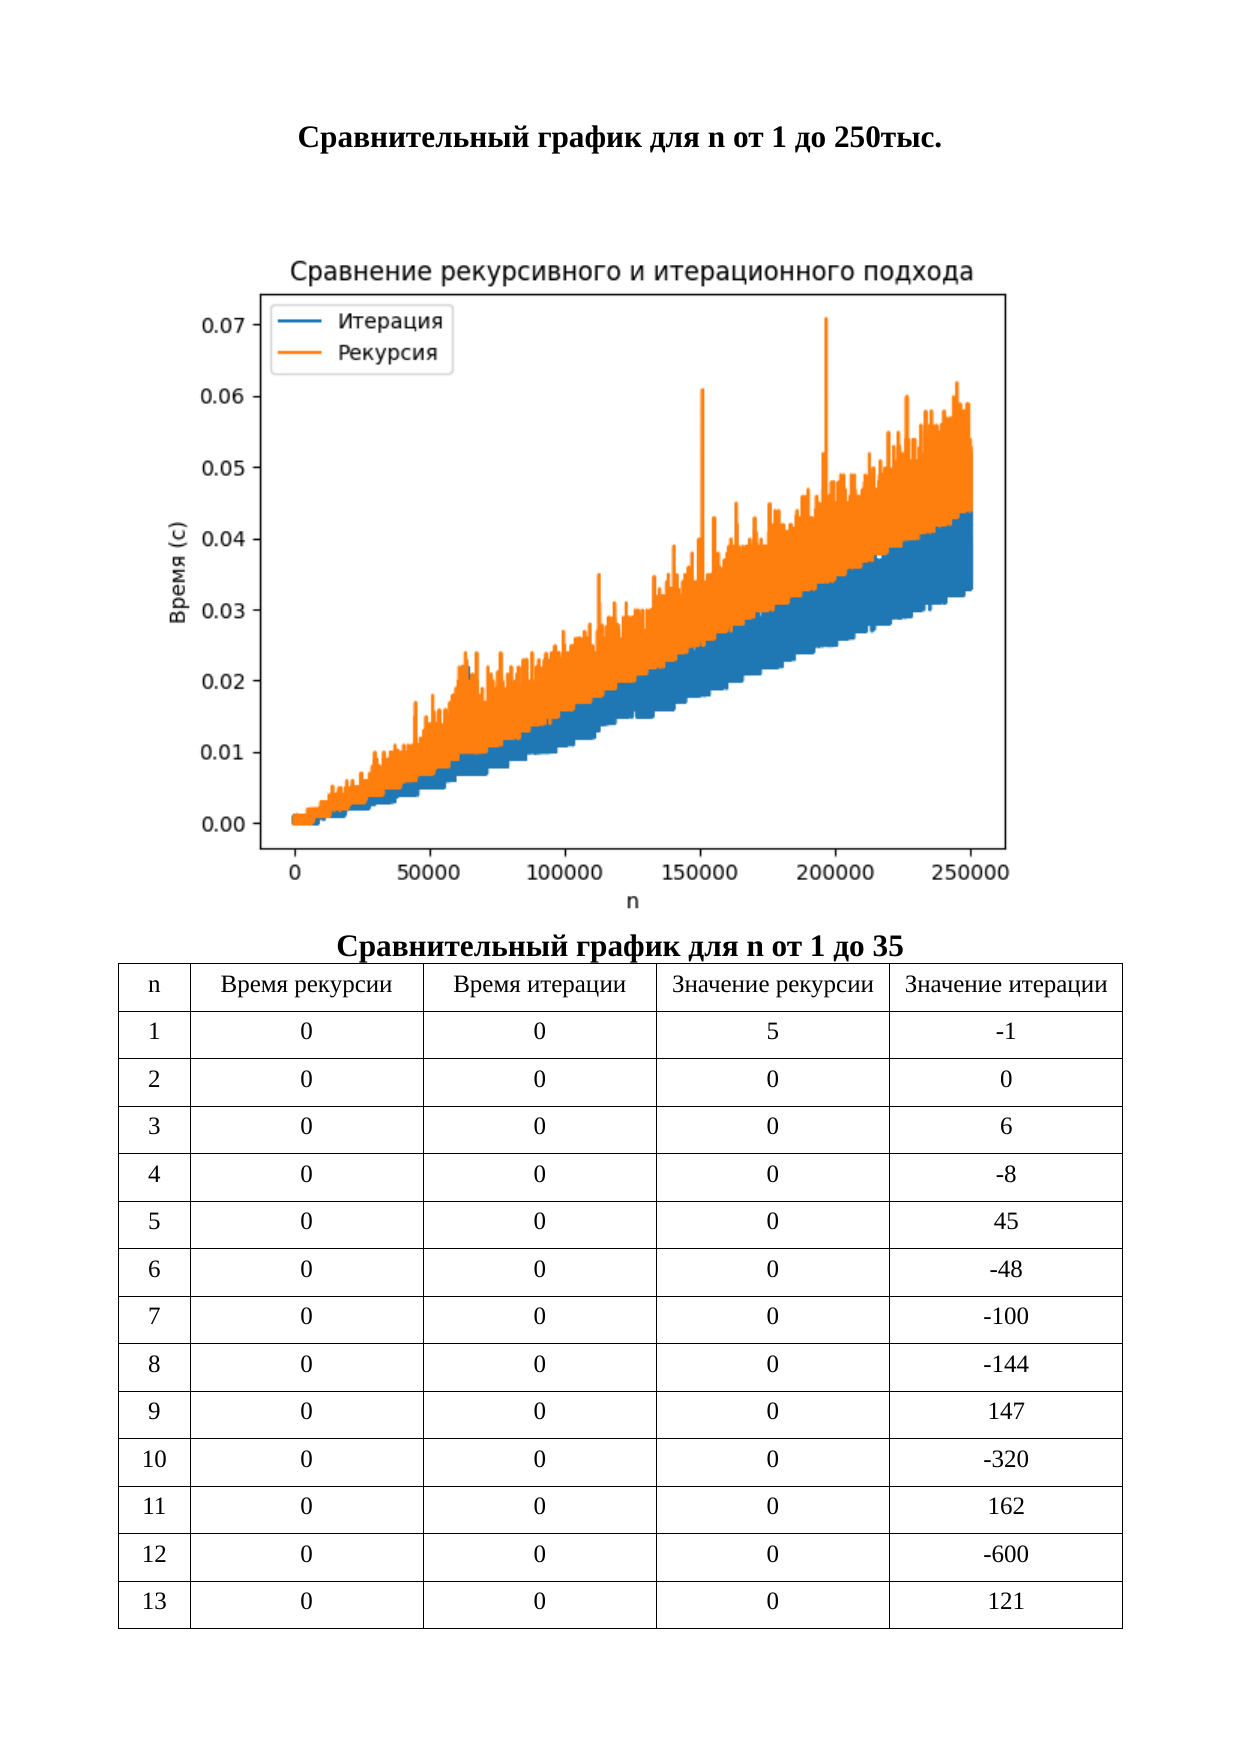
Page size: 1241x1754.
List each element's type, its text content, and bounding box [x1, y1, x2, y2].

table_cell 0 [657, 1439, 889, 1486]
table_cell 0 [424, 1534, 656, 1581]
table_cell 11 [119, 1487, 190, 1533]
table_cell 0 [424, 1487, 656, 1533]
table_cell 0 [657, 1059, 889, 1106]
table_cell 0 [657, 1154, 889, 1201]
table_cell 0 [191, 1297, 423, 1343]
table_cell 0 [424, 1202, 656, 1248]
table_header Значение рекурсии [657, 964, 889, 1011]
table_cell 0 [424, 1582, 656, 1628]
table_cell 13 [119, 1582, 190, 1628]
table_cell 0 [424, 1154, 656, 1201]
table_header Время рекурсии [191, 964, 423, 1011]
table_cell 147 [890, 1392, 1122, 1438]
table_header Время итерации [424, 964, 656, 1011]
table_cell 0 [424, 1107, 656, 1153]
table_cell 0 [424, 1392, 656, 1438]
table_cell -1 [890, 1012, 1122, 1058]
table_cell 0 [424, 1344, 656, 1391]
table_cell 0 [657, 1344, 889, 1391]
table_cell 0 [424, 1297, 656, 1343]
table_cell 0 [191, 1059, 423, 1106]
table_cell 1 [119, 1012, 190, 1058]
table_cell 0 [191, 1154, 423, 1201]
table_cell 0 [424, 1439, 656, 1486]
table_cell -320 [890, 1439, 1122, 1486]
table_cell -48 [890, 1249, 1122, 1296]
table_cell 0 [191, 1202, 423, 1248]
table_cell 0 [657, 1487, 889, 1533]
table_cell 0 [424, 1059, 656, 1106]
table_cell 0 [657, 1249, 889, 1296]
table_cell 162 [890, 1487, 1122, 1533]
table_cell 8 [119, 1344, 190, 1391]
table_cell 5 [119, 1202, 190, 1248]
table_cell 5 [657, 1012, 889, 1058]
table_cell 0 [657, 1392, 889, 1438]
table_cell 0 [657, 1202, 889, 1248]
table_header n [119, 964, 190, 1011]
table_cell 0 [657, 1534, 889, 1581]
table_cell -144 [890, 1344, 1122, 1391]
text Сравнительный график для n от 1 до 35 [118, 190, 1122, 963]
table_cell 0 [191, 1344, 423, 1391]
table_cell 45 [890, 1202, 1122, 1248]
table_cell 9 [119, 1392, 190, 1438]
table_cell 12 [119, 1534, 190, 1581]
table_cell 0 [424, 1249, 656, 1296]
table_cell 0 [657, 1297, 889, 1343]
table_cell 0 [424, 1012, 656, 1058]
table_cell -8 [890, 1154, 1122, 1201]
table_cell 0 [657, 1107, 889, 1153]
table_cell 6 [119, 1249, 190, 1296]
table_cell 0 [191, 1439, 423, 1486]
table_cell 0 [191, 1107, 423, 1153]
table_cell 0 [657, 1582, 889, 1628]
table_cell 0 [191, 1012, 423, 1058]
table_cell 4 [119, 1154, 190, 1201]
table_cell 0 [191, 1534, 423, 1581]
table_cell 0 [191, 1249, 423, 1296]
table_cell 0 [191, 1392, 423, 1438]
table_cell 7 [119, 1297, 190, 1343]
table_cell 121 [890, 1582, 1122, 1628]
table_cell 6 [890, 1107, 1122, 1153]
text Сравнительный график для n от 1 до 250тыс. [118, 118, 1122, 154]
table_cell 0 [191, 1582, 423, 1628]
table_cell -600 [890, 1534, 1122, 1581]
table_cell 0 [890, 1059, 1122, 1106]
picture [140, 207, 1100, 928]
table_header Значение итерации [890, 964, 1122, 1011]
table_cell 3 [119, 1107, 190, 1153]
table_cell 0 [191, 1487, 423, 1533]
table_cell -100 [890, 1297, 1122, 1343]
table_cell 10 [119, 1439, 190, 1486]
table_cell 2 [119, 1059, 190, 1106]
